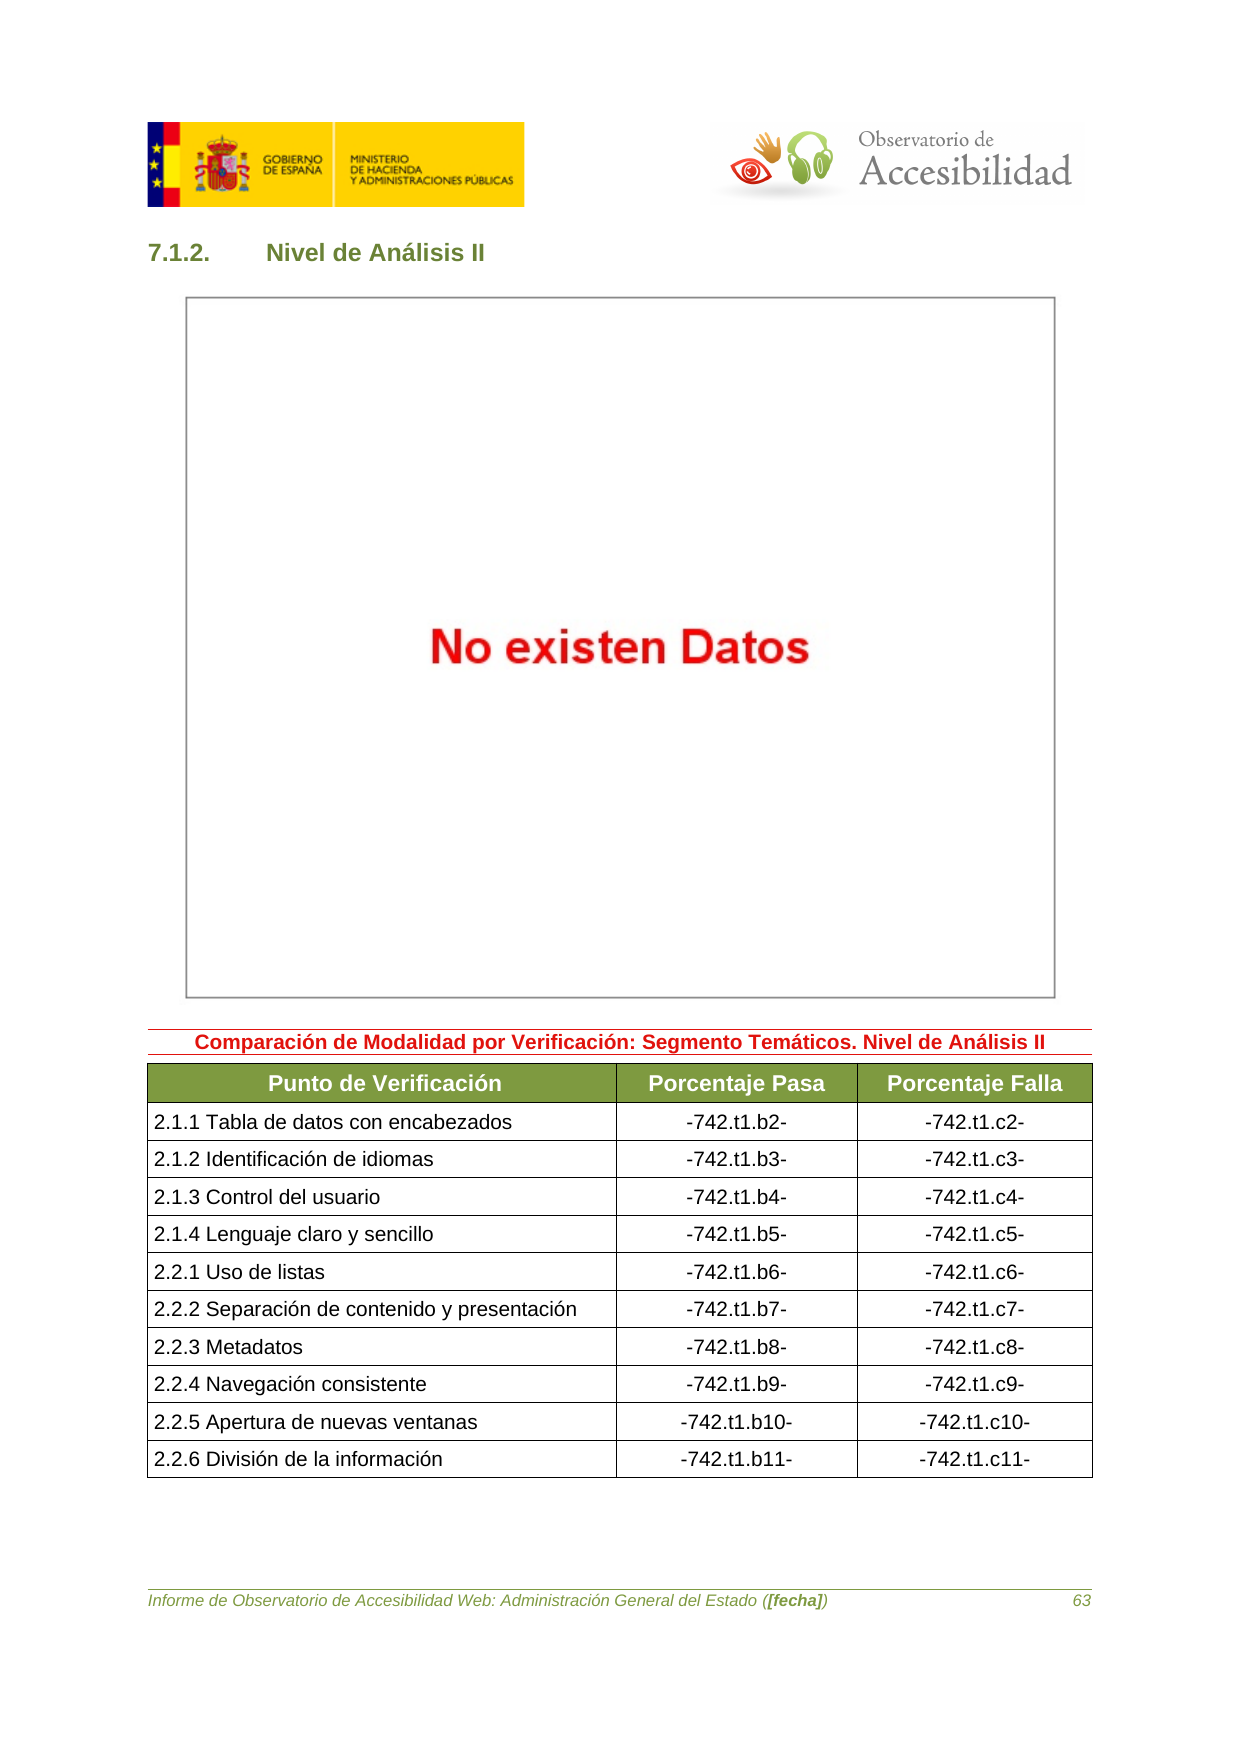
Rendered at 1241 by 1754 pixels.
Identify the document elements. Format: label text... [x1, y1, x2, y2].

list Nivel de Análisis II [148, 238, 1092, 267]
table_cell -742.t1.b3- [617, 1141, 857, 1177]
table_cell -742.t1.c5- [858, 1216, 1092, 1252]
table_cell -742.t1.b11- [617, 1441, 857, 1477]
picture [147, 122, 525, 207]
table_cell 2.2.2 Separación de contenido y presentación [148, 1291, 616, 1327]
table_cell 2.1.2 Identificación de idiomas [148, 1141, 616, 1177]
table_cell -742.t1.b2- [617, 1103, 857, 1140]
table_cell 2.1.3 Control del usuario [148, 1178, 616, 1215]
table_cell -742.t1.c4- [858, 1178, 1092, 1215]
picture [178, 294, 1062, 1005]
table_cell -742.t1.b8- [617, 1328, 857, 1365]
text Comparación de Modalidad por Verificación: Segmento Temáticos. Nivel de Análisis II [148, 1030, 1092, 1054]
table_cell -742.t1.b10- [617, 1403, 857, 1440]
table_cell 2.2.3 Metadatos [148, 1328, 616, 1365]
table_cell 2.2.4 Navegación consistente [148, 1366, 616, 1402]
table_cell -742.t1.c2- [858, 1103, 1092, 1140]
table_cell -742.t1.b6- [617, 1253, 857, 1290]
table_cell 2.1.1 Tabla de datos con encabezados [148, 1103, 616, 1140]
table_cell 2.1.4 Lenguaje claro y sencillo [148, 1216, 616, 1252]
table_header Punto de Verificación [148, 1064, 616, 1102]
table_cell -742.t1.b5- [617, 1216, 857, 1252]
table_cell -742.t1.c10- [858, 1403, 1092, 1440]
table_cell -742.t1.b9- [617, 1366, 857, 1402]
table_cell -742.t1.c3- [858, 1141, 1092, 1177]
table_cell 2.2.1 Uso de listas [148, 1253, 616, 1290]
picture [710, 122, 1086, 205]
table_header Porcentaje Falla [858, 1064, 1092, 1102]
table_cell -742.t1.c11- [858, 1441, 1092, 1477]
table_cell 2.2.6 División de la información [148, 1441, 616, 1477]
table_cell -742.t1.b4- [617, 1178, 857, 1215]
table_cell -742.t1.c8- [858, 1328, 1092, 1365]
table_cell -742.t1.c9- [858, 1366, 1092, 1402]
table_cell -742.t1.b7- [617, 1291, 857, 1327]
table_cell -742.t1.c6- [858, 1253, 1092, 1290]
table_cell -742.t1.c7- [858, 1291, 1092, 1327]
table_cell 2.2.5 Apertura de nuevas ventanas [148, 1403, 616, 1440]
table_header Porcentaje Pasa [617, 1064, 857, 1102]
